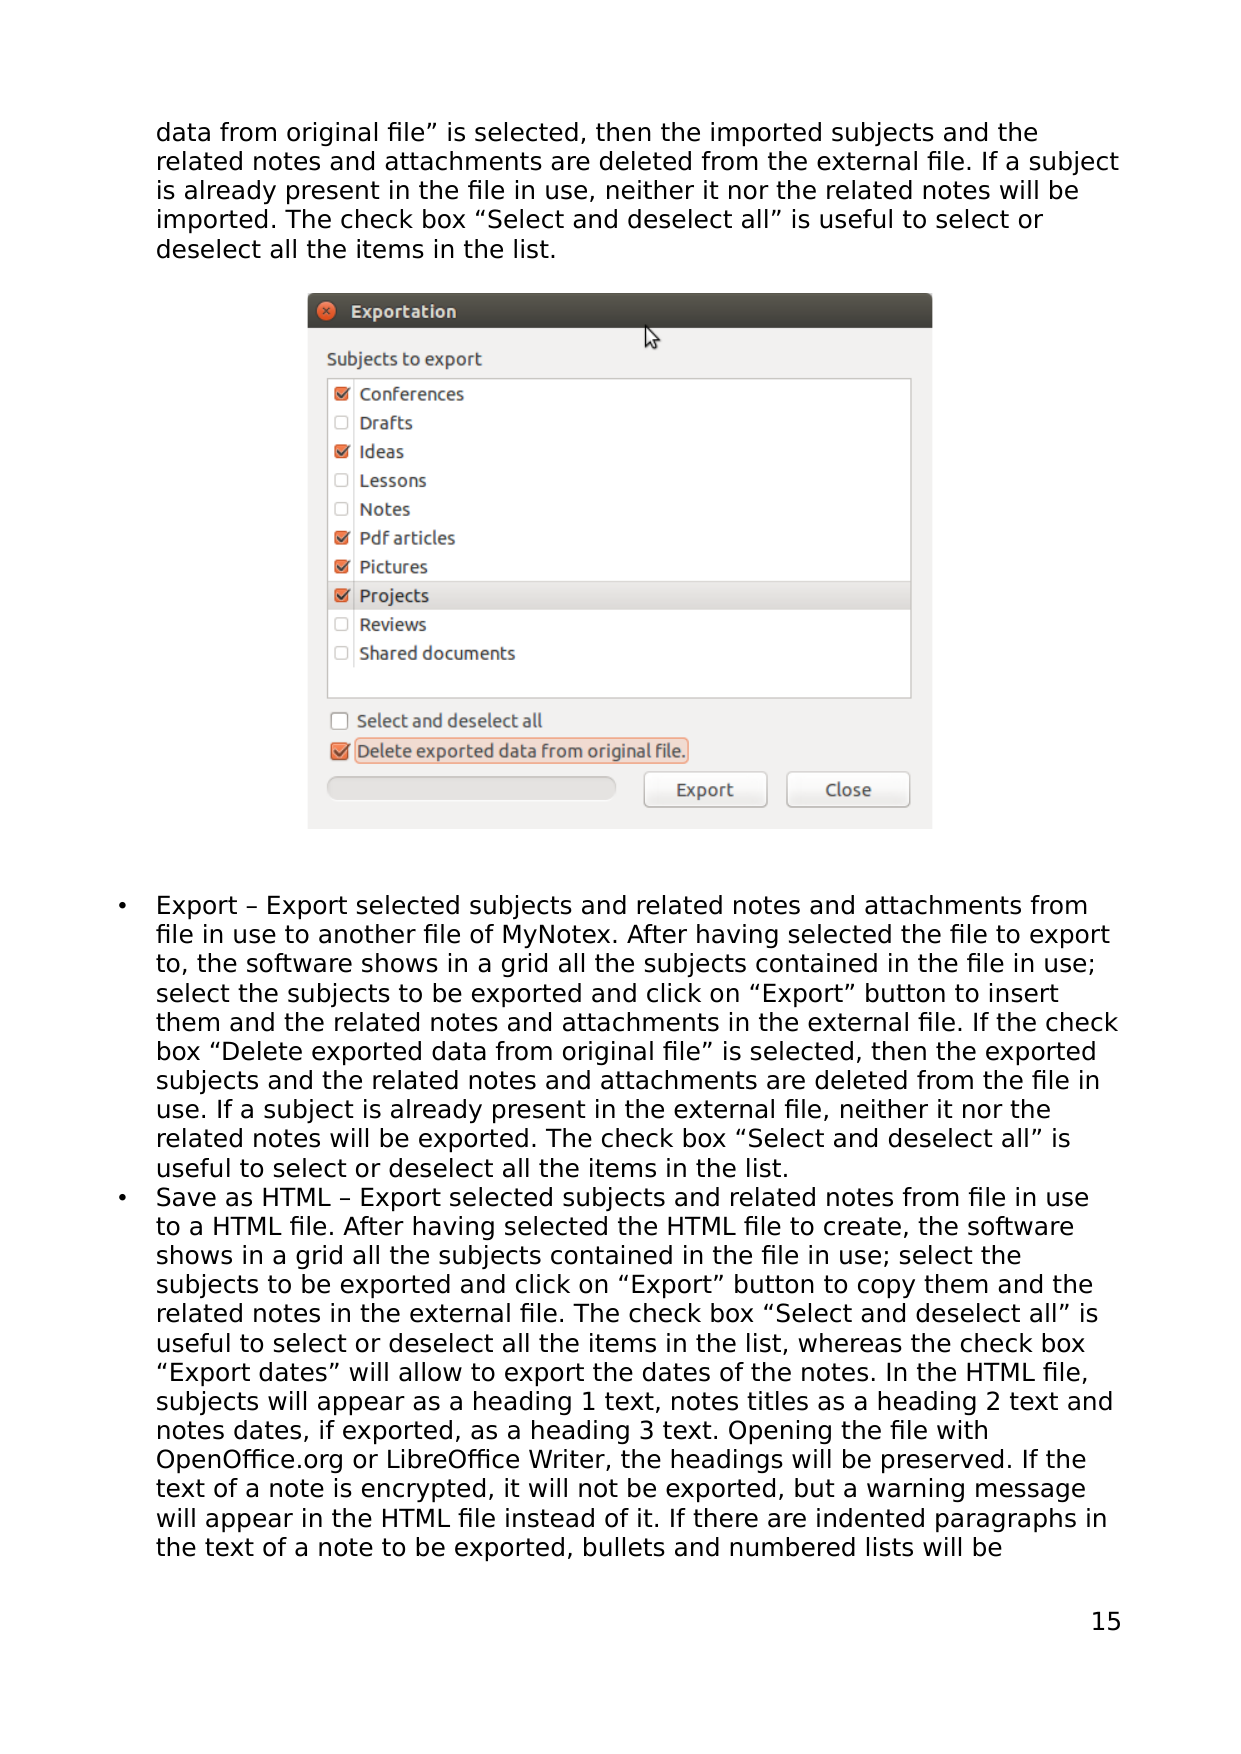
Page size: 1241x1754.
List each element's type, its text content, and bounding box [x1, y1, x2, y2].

picture [307, 293, 933, 829]
list Save as HTML – Export selected subjects and related notes from file in use to a HTML file. After having selected the HTML file to create, the software shows in a grid all the subjects contained in the file in use; select the subjects to be exported and click on “Export” button to copy them and the related notes in the external file. The check box “Select and deselect all” is useful to select or deselect all the items in the list, whereas the check box “Export dates” will allow to export the dates of the notes. In the HTML file, subjects will appear as a heading 1 text, notes titles as a heading 2 text and notes dates, if exported, as a heading 3 text. Opening the file with OpenOffice.org or LibreOffice Writer, the headings will be preserved. If the text of a note is encrypted, it will not be exported, but a warning message will appear in the HTML file instead of it. If there are indented paragraphs in the text of a note to be exported, bullets and numbered lists will be [118, 1183, 1122, 1562]
list data from original file” is selected, then the imported subjects and the related notes and attachments are deleted from the external file. If a subject is already present in the file in use, neither it nor the related notes will be imported. The check box “Select and deselect all” is useful to select or deselect all the items in the list. [118, 118, 1122, 264]
list Export – Export selected subjects and related notes and attachments from file in use to another file of MyNotex. After having selected the file to export to, the software shows in a grid all the subjects contained in the file in use; select the subjects to be exported and click on “Export” button to insert them and the related notes and attachments in the external file. If the check box “Delete exported data from original file” is selected, then the exported subjects and the related notes and attachments are deleted from the file in use. If a subject is already present in the external file, neither it nor the related notes will be exported. The check box “Select and deselect all” is useful to select or deselect all the items in the list. [118, 891, 1122, 1183]
